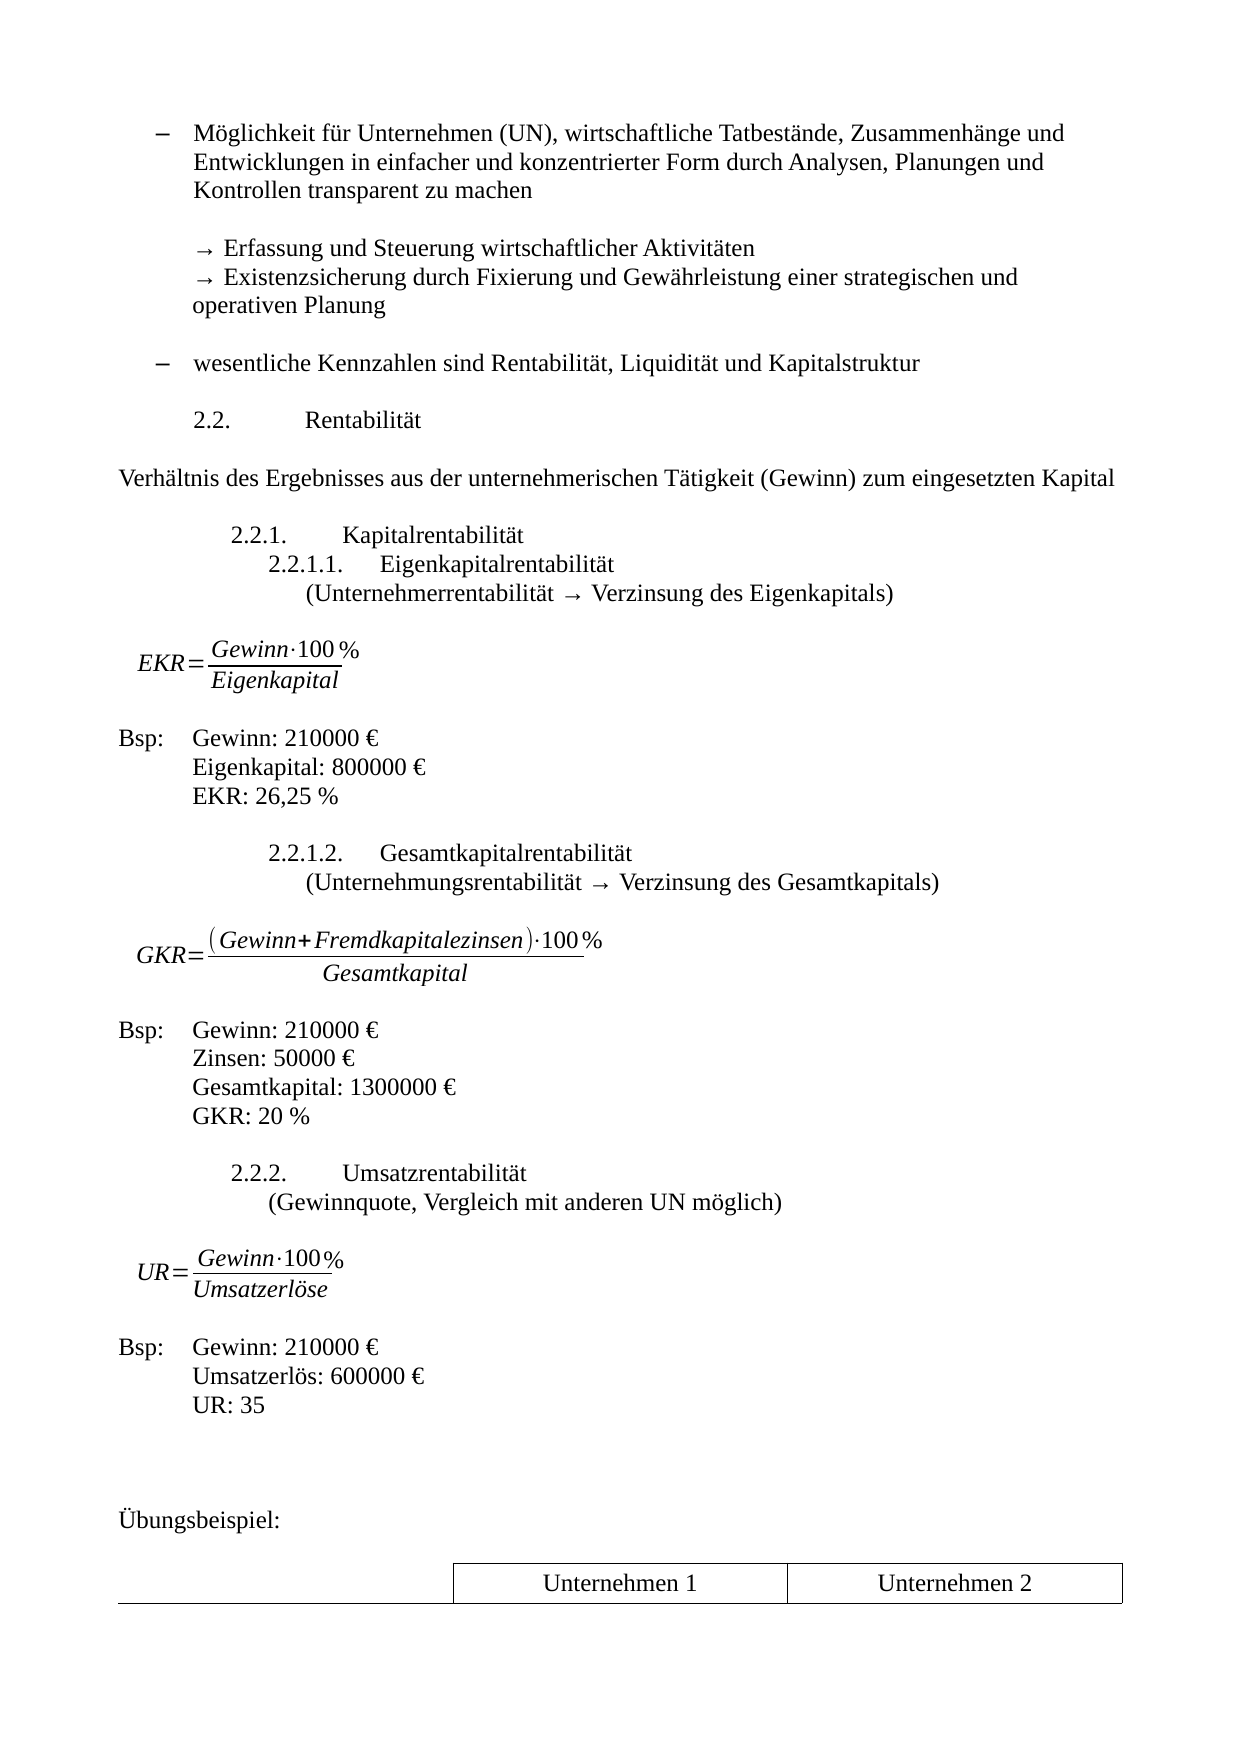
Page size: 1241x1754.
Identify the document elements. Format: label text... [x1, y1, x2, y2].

table_header [118, 1563, 453, 1603]
list (Unternehmungsrentabilität → Verzinsung des Gesamtkapitals) [268, 867, 1122, 896]
text Bsp: Gewinn: 210000 € [118, 723, 1122, 752]
list Gesamtkapitalrentabilität [268, 838, 1122, 867]
list Umsatzrentabilität [231, 1158, 1122, 1187]
text Bsp: Gewinn: 210000 € [118, 1015, 1122, 1043]
text Zinsen: 50000 € [118, 1043, 1122, 1072]
table_header Unternehmen 2 [788, 1564, 1122, 1603]
list Möglichkeit für Unternehmen (UN), wirtschaftliche Tatbestände, Zusammenhänge und Entwicklungen in einfacher und konzentrierter Form durch Analysen, Planungen und Kontrollen transparent zu machen [156, 118, 1122, 204]
list Rentabilität [193, 406, 1122, 434]
text Gesamtkapital: 1300000 € [118, 1072, 1122, 1101]
list Kapitalrentabilität [231, 521, 1122, 549]
list Eigenkapitalrentabilität [268, 549, 1122, 578]
text → Existenzsicherung durch Fixierung und Gewährleistung einer strategischen und operativen Planung [118, 262, 1122, 319]
text Umsatzerlös: 600000 € [118, 1361, 1122, 1390]
text Eigenkapital: 800000 € [118, 752, 1122, 781]
text Bsp: Gewinn: 210000 € [118, 1332, 1122, 1361]
list wesentliche Kennzahlen sind Rentabilität, Liquidität und Kapitalstruktur [156, 348, 1122, 377]
text EKR: 26,25 % [118, 781, 1122, 810]
text UR: 35 [118, 1390, 1122, 1419]
table_header Unternehmen 1 [454, 1564, 787, 1603]
text → Erfassung und Steuerung wirtschaftlicher Aktivitäten [118, 233, 1122, 262]
list (Gewinnquote, Vergleich mit anderen UN möglich) [231, 1187, 1122, 1216]
list (Unternehmerrentabilität → Verzinsung des Eigenkapitals) [268, 578, 1122, 607]
text Übungsbeispiel: [118, 1505, 1122, 1534]
text Verhältnis des Ergebnisses aus der unternehmerischen Tätigkeit (Gewinn) zum eingesetzten Kapital [118, 463, 1122, 492]
text GKR: 20 % [118, 1101, 1122, 1130]
